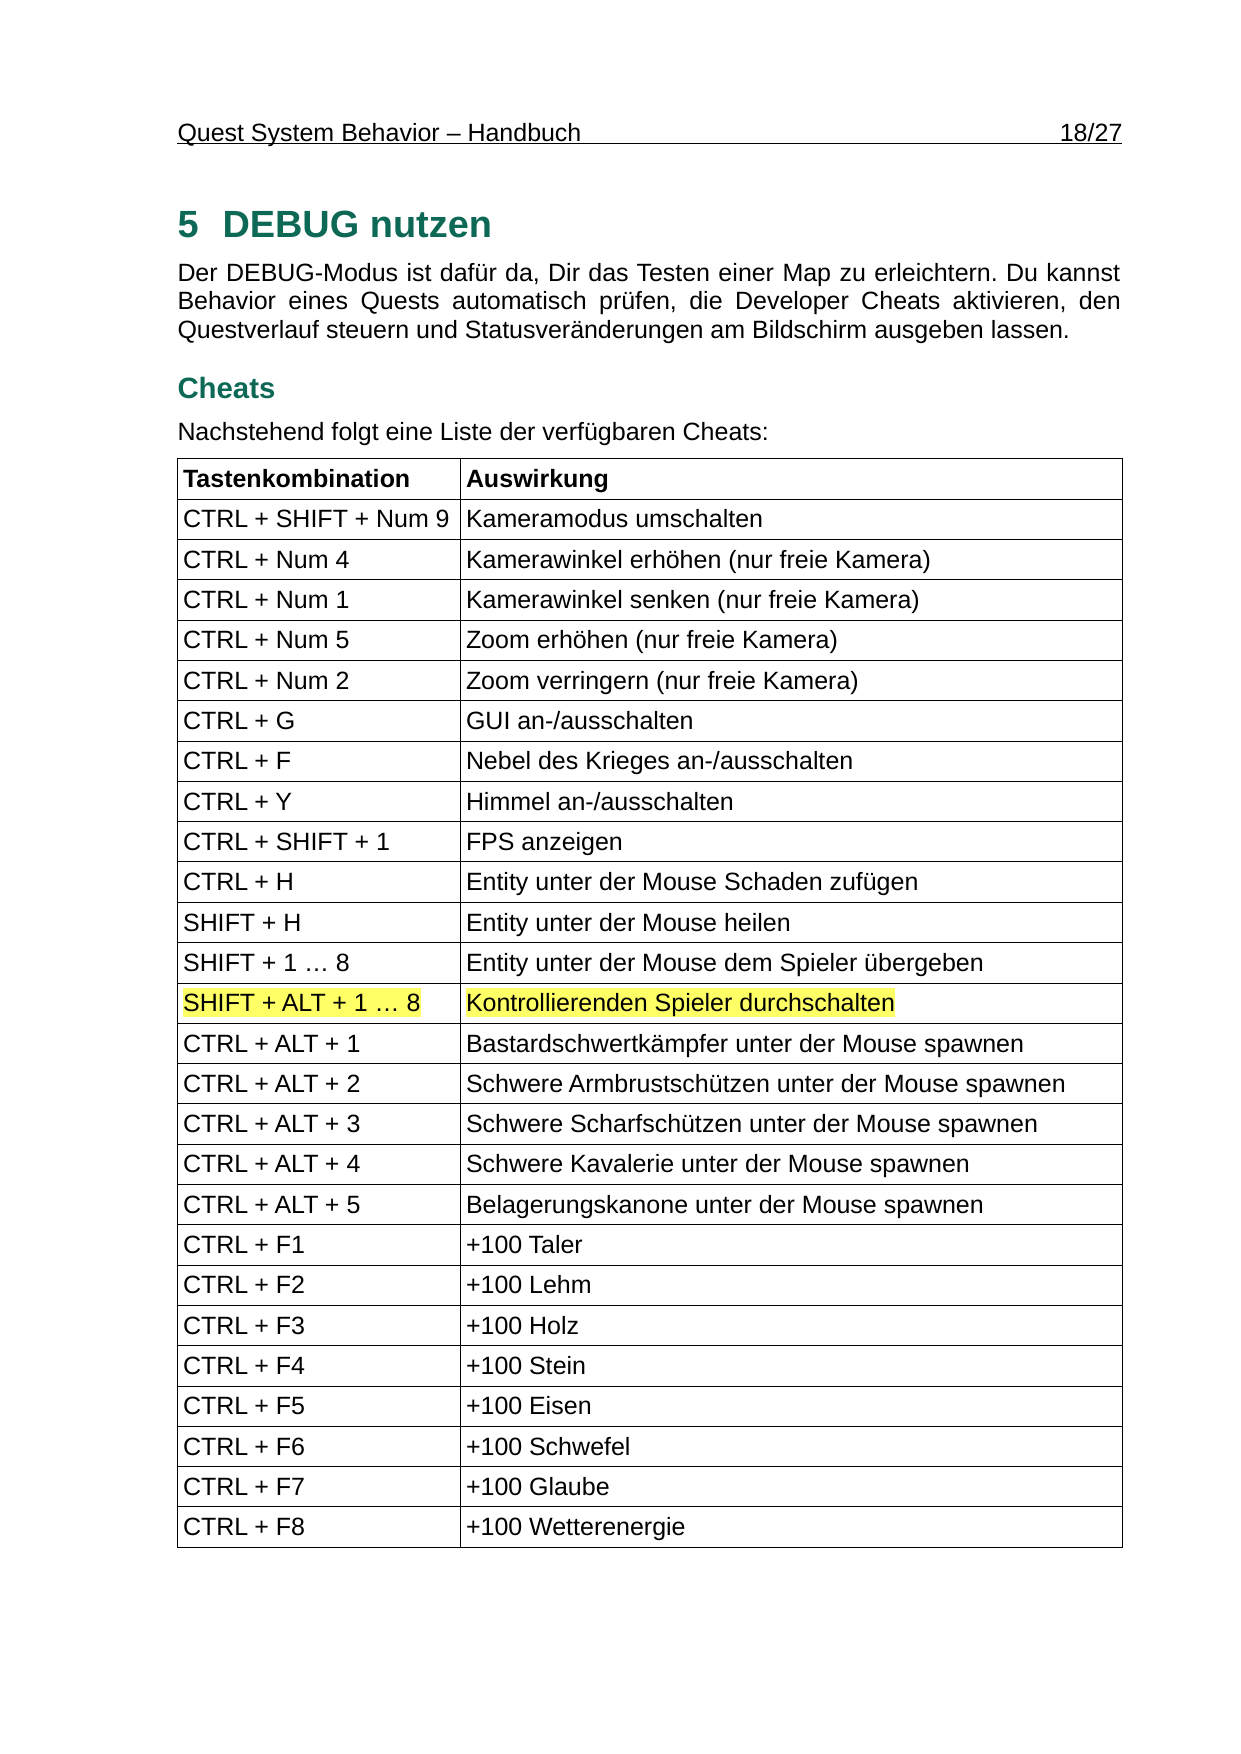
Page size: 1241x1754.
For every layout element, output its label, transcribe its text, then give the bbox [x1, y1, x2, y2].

table_cell CTRL + G [178, 701, 460, 741]
table_cell Zoom verringern (nur freie Kamera) [461, 661, 1122, 700]
table_cell CTRL + SHIFT + 1 [178, 822, 460, 861]
table_header Auswirkung [461, 459, 1122, 499]
table_cell CTRL + F4 [178, 1346, 460, 1386]
text Nachstehend folgt eine Liste der verfügbaren Cheats: [177, 417, 1122, 446]
table_cell +100 Lehm [461, 1266, 1122, 1305]
table_cell Himmel an-/ausschalten [461, 782, 1122, 821]
table_cell Zoom erhöhen (nur freie Kamera) [461, 621, 1122, 660]
table_cell Schwere Kavalerie unter der Mouse spawnen [461, 1145, 1122, 1184]
table_cell CTRL + ALT + 2 [178, 1064, 460, 1103]
table_cell CTRL + Num 5 [178, 621, 460, 660]
table_cell +100 Holz [461, 1306, 1122, 1345]
table_cell Kameramodus umschalten [461, 500, 1122, 539]
table_cell Schwere Scharfschützen unter der Mouse spawnen [461, 1104, 1122, 1144]
table_cell CTRL + Num 2 [178, 661, 460, 700]
table_cell Entity unter der Mouse heilen [461, 903, 1122, 942]
table_cell +100 Taler [461, 1225, 1122, 1264]
table_cell CTRL + H [178, 862, 460, 902]
table_cell +100 Stein [461, 1346, 1122, 1386]
table_cell CTRL + ALT + 5 [178, 1185, 460, 1224]
table_cell Entity unter der Mouse Schaden zufügen [461, 862, 1122, 902]
table_cell CTRL + F8 [178, 1507, 460, 1547]
table_cell CTRL + Y [178, 782, 460, 821]
table_cell Kontrollierenden Spieler durchschalten [461, 984, 1122, 1023]
table_cell CTRL + SHIFT + Num 9 [178, 500, 460, 539]
table_cell Schwere Armbrustschützen unter der Mouse spawnen [461, 1064, 1122, 1103]
table_cell Kamerawinkel senken (nur freie Kamera) [461, 580, 1122, 619]
table_cell CTRL + Num 4 [178, 540, 460, 579]
table_cell +100 Glaube [461, 1467, 1122, 1506]
table_cell SHIFT + ALT + 1 … 8 [178, 984, 460, 1023]
subtitle DEBUG nutzen [177, 201, 1122, 245]
table_cell +100 Eisen [461, 1387, 1122, 1426]
table_cell CTRL + F2 [178, 1266, 460, 1305]
table_header Tastenkombination [178, 459, 460, 499]
table_cell CTRL + F [178, 742, 460, 781]
table_cell GUI an-/ausschalten [461, 701, 1122, 741]
table_cell CTRL + Num 1 [178, 580, 460, 619]
table_cell Bastardschwertkämpfer unter der Mouse spawnen [461, 1024, 1122, 1063]
text Der DEBUG-Modus ist dafür da, Dir das Testen einer Map zu erleichtern. Du kannst Behavior eines Quests automatisch prüfen, die Developer Cheats aktivieren, den Questverlauf steuern und Statusveränderungen am Bildschirm ausgeben lassen. [177, 257, 1122, 344]
table_cell SHIFT + 1 … 8 [178, 943, 460, 982]
table_cell SHIFT + H [178, 903, 460, 942]
table_cell FPS anzeigen [461, 822, 1122, 861]
table_cell Nebel des Krieges an-/ausschalten [461, 742, 1122, 781]
table_cell CTRL + ALT + 3 [178, 1104, 460, 1144]
table_cell CTRL + ALT + 4 [178, 1145, 460, 1184]
table_cell Kamerawinkel erhöhen (nur freie Kamera) [461, 540, 1122, 579]
table_cell CTRL + F1 [178, 1225, 460, 1264]
table_cell CTRL + F7 [178, 1467, 460, 1506]
table_cell CTRL + F3 [178, 1306, 460, 1345]
table_cell CTRL + ALT + 1 [178, 1024, 460, 1063]
table_cell +100 Schwefel [461, 1427, 1122, 1466]
subtitle Cheats [177, 371, 1122, 404]
table_cell CTRL + F6 [178, 1427, 460, 1466]
table_cell CTRL + F5 [178, 1387, 460, 1426]
table_cell Entity unter der Mouse dem Spieler übergeben [461, 943, 1122, 982]
table_cell Belagerungskanone unter der Mouse spawnen [461, 1185, 1122, 1224]
table_cell +100 Wetterenergie [461, 1507, 1122, 1547]
